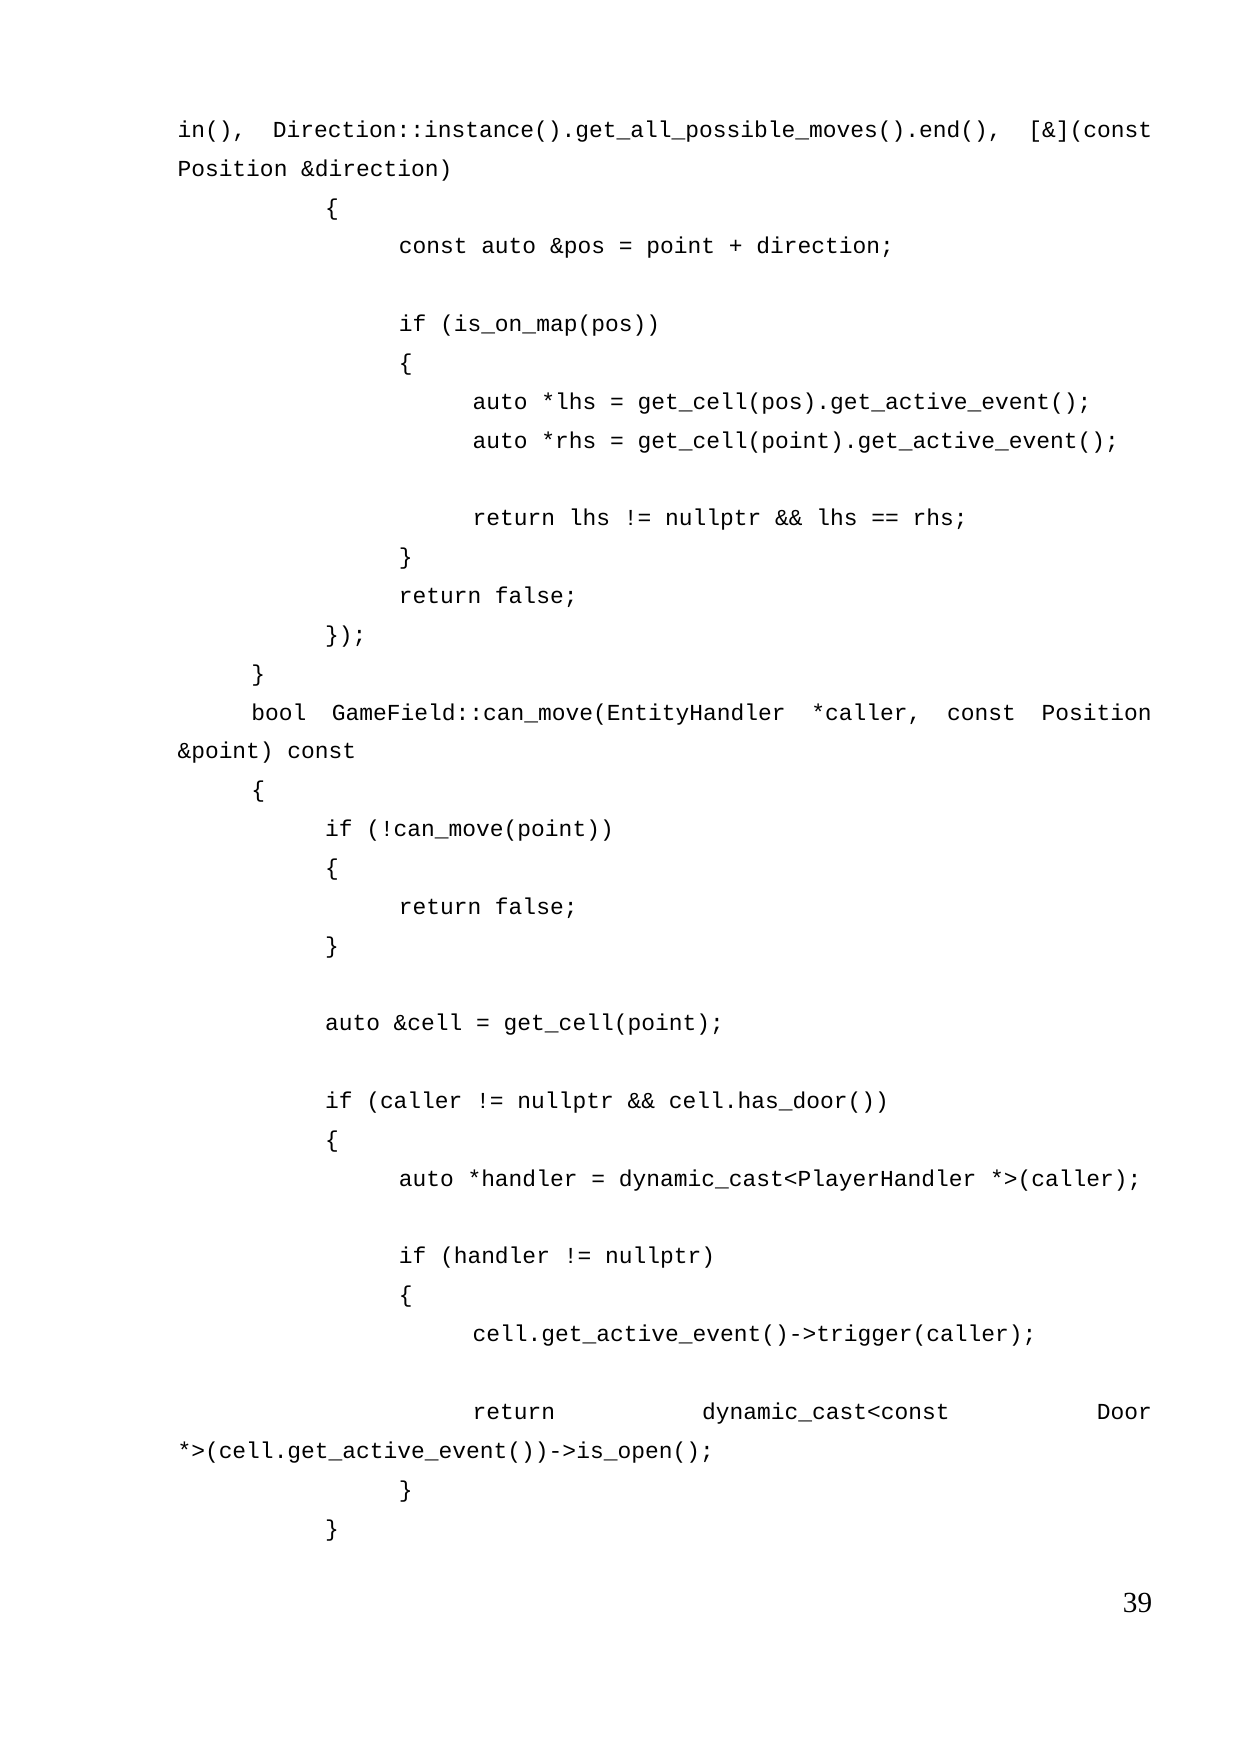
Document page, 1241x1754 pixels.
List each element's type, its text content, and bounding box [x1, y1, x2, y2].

text cell.get_active_event()->trigger(caller); [177, 1323, 1152, 1348]
text } [177, 662, 1152, 688]
text return dynamic_cast<const Door *>(cell.get_active_event())->is_open(); [177, 1400, 1152, 1465]
text auto *handler = dynamic_cast<PlayerHandler *>(caller); [177, 1167, 1152, 1193]
text } [177, 1478, 1152, 1504]
text } [177, 1517, 1152, 1543]
text auto *rhs = get_cell(point).get_active_event(); [177, 429, 1152, 455]
text return false; [177, 895, 1152, 921]
text { [177, 779, 1152, 804]
text if (!can_move(point)) [177, 817, 1152, 843]
text bool GameField::can_move(EntityHandler *caller, const Position &point) const [177, 701, 1152, 766]
text if (caller != nullptr && cell.has_door()) [177, 1089, 1152, 1115]
text { [177, 856, 1152, 882]
text if (handler != nullptr) [177, 1245, 1152, 1271]
text const auto &pos = point + direction; [177, 235, 1152, 261]
text } [177, 934, 1152, 960]
text { [177, 196, 1152, 222]
text auto &cell = get_cell(point); [177, 1012, 1152, 1038]
text { [177, 351, 1152, 377]
text return lhs != nullptr && lhs == rhs; [177, 507, 1152, 533]
text in(), Direction::instance().get_all_possible_moves().end(), [&](const Position &direction) [177, 118, 1152, 183]
text if (is_on_map(pos)) [177, 312, 1152, 338]
text }); [177, 623, 1152, 649]
text return false; [177, 584, 1152, 610]
text } [177, 546, 1152, 571]
text { [177, 1284, 1152, 1310]
text auto *lhs = get_cell(pos).get_active_event(); [177, 390, 1152, 416]
text { [177, 1128, 1152, 1154]
